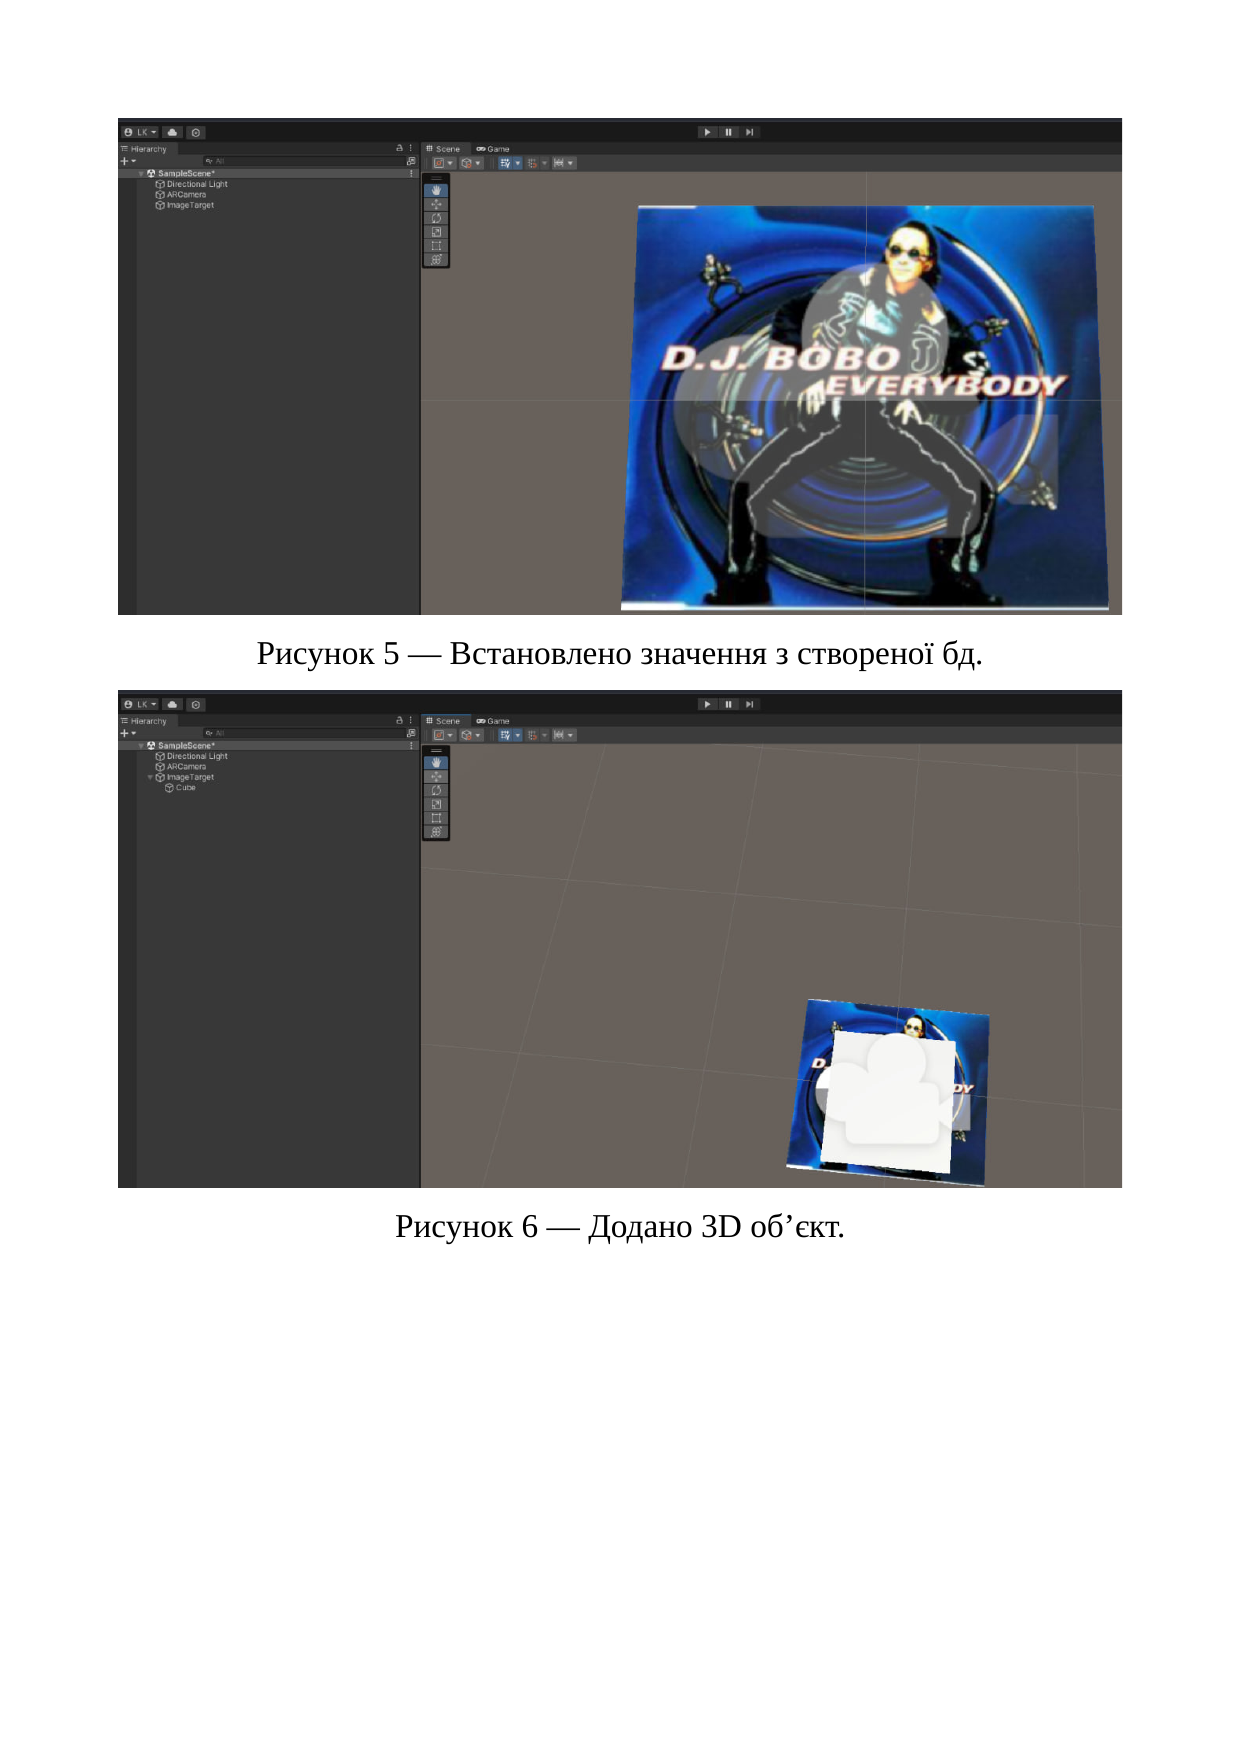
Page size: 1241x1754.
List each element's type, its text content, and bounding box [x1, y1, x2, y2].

picture [118, 690, 1123, 1188]
picture [118, 118, 1123, 615]
text Рисунок 6 — Додано 3D об’єкт. [118, 1206, 1122, 1244]
text Рисунок 5 — Встановлено значення з створеної бд. [118, 633, 1122, 672]
